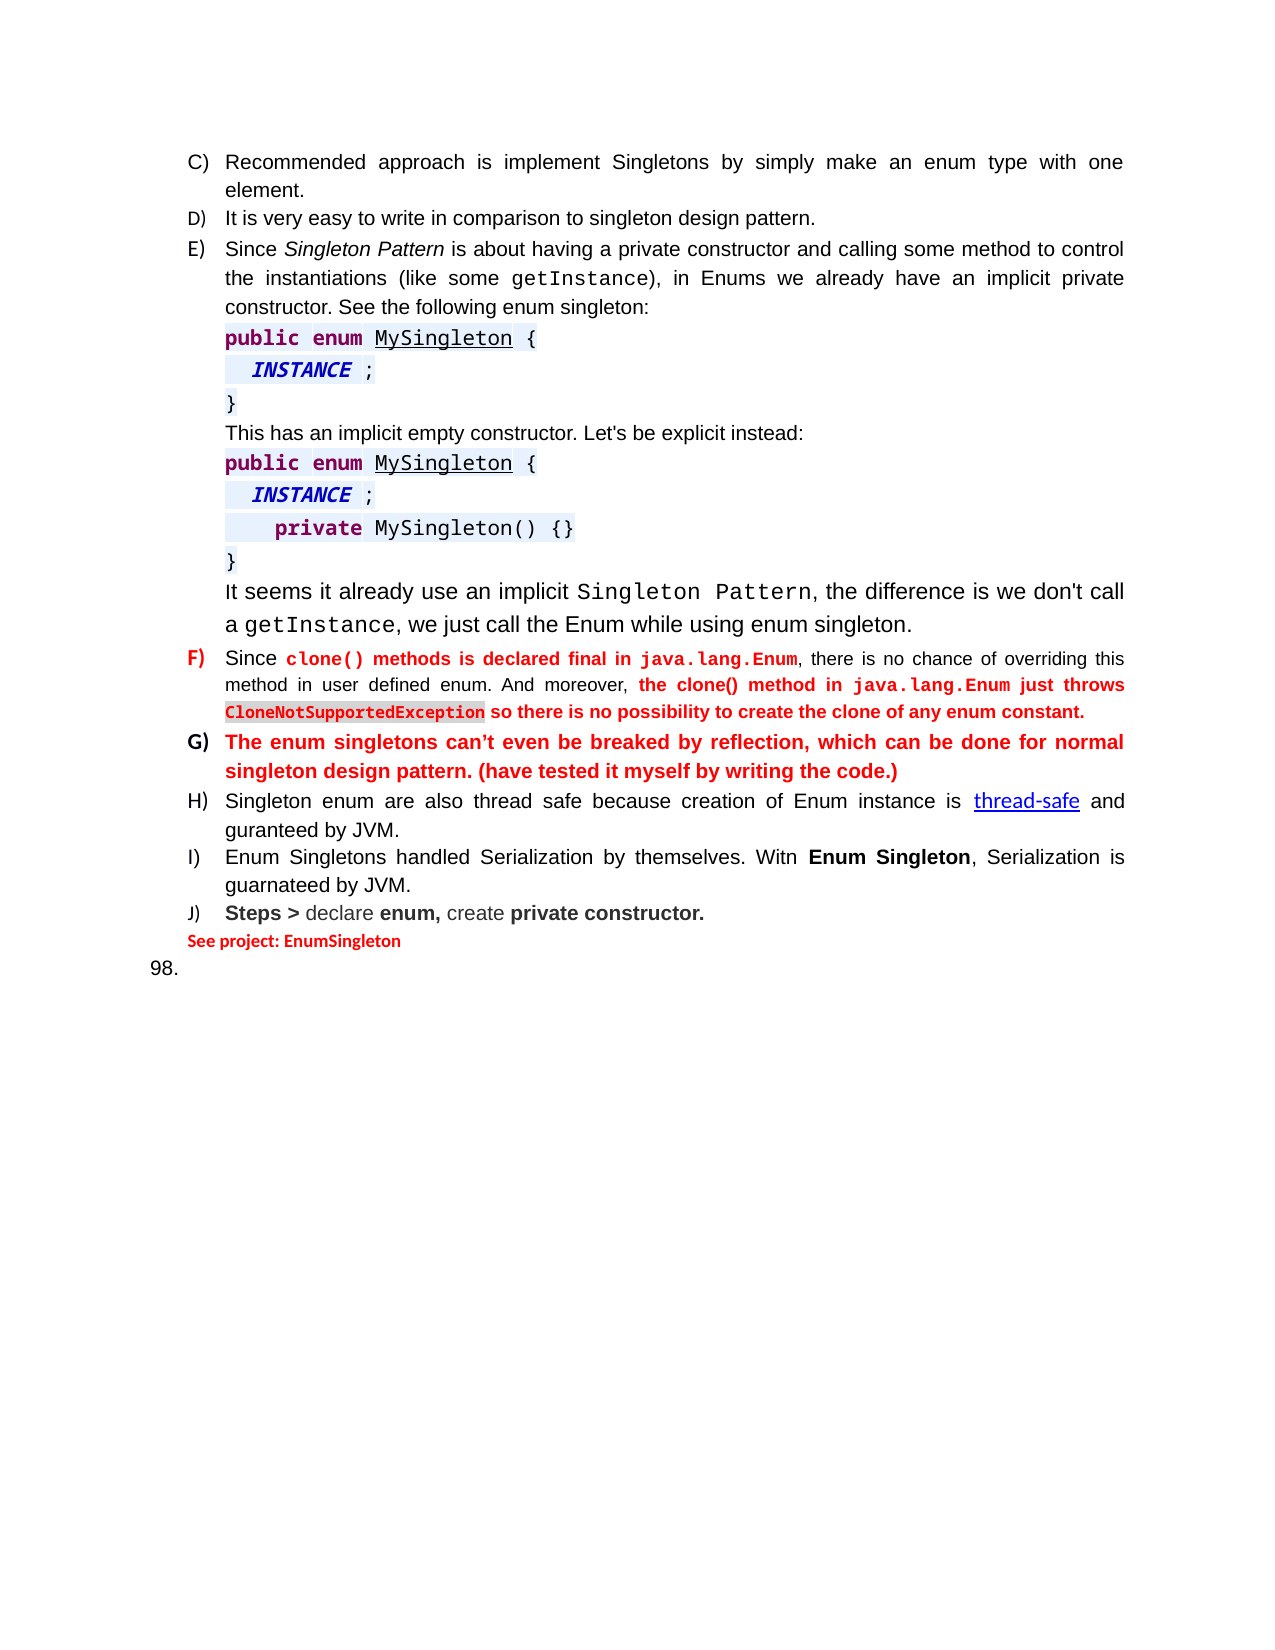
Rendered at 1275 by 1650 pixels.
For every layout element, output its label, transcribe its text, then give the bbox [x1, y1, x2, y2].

list private MySingleton() {} [187, 513, 1125, 542]
list The enum singletons can’t even be breaked by reflection, which can be done for normal singleton design pattern. (have tested it myself by writing the code.) [187, 727, 1125, 782]
list Since Singleton Pattern is about having a private constructor and calling some method to control the instantiations (like some getInstance), in Enums we already have an implicit private constructor. See the following enum singleton: [187, 234, 1125, 319]
list Singleton enum are also thread safe because creation of Enum instance is thread-safe and guranteed by JVM. [187, 786, 1125, 841]
list Since clone() methods is declared final in java.lang.Enum, there is no chance of overriding this method in user defined enum. And moreover, the clone() method in java.lang.Enum just throws CloneNotSupportedException so there is no possibility to create the clone of any enum constant. [187, 643, 1125, 723]
list public enum MySingleton { [187, 448, 1125, 476]
list It seems it already use an implicit Singleton Pattern, the difference is we don't call a getInstance, we just call the Enum while using enum singleton. [187, 578, 1125, 639]
list Enum Singletons handled Serialization by themselves. Witn Enum Singleton, Serialization is guarnateed by JVM. [187, 845, 1125, 896]
list This has an implicit empty constructor. Let's be explicit instead: [187, 420, 1125, 444]
list public enum MySingleton { [187, 323, 1125, 351]
list } [187, 388, 1125, 416]
list Steps > declare enum, create private constructor. [187, 900, 1125, 925]
list Recommended approach is implement Singletons by simply make an enum type with one element. [187, 150, 1125, 201]
list It is very easy to write in comparison to singleton design pattern. [187, 205, 1125, 230]
list INSTANCE ; [187, 481, 1125, 509]
list INSTANCE ; [187, 355, 1125, 384]
list } [187, 546, 1125, 574]
list See project: EnumSingleton [150, 929, 1125, 952]
